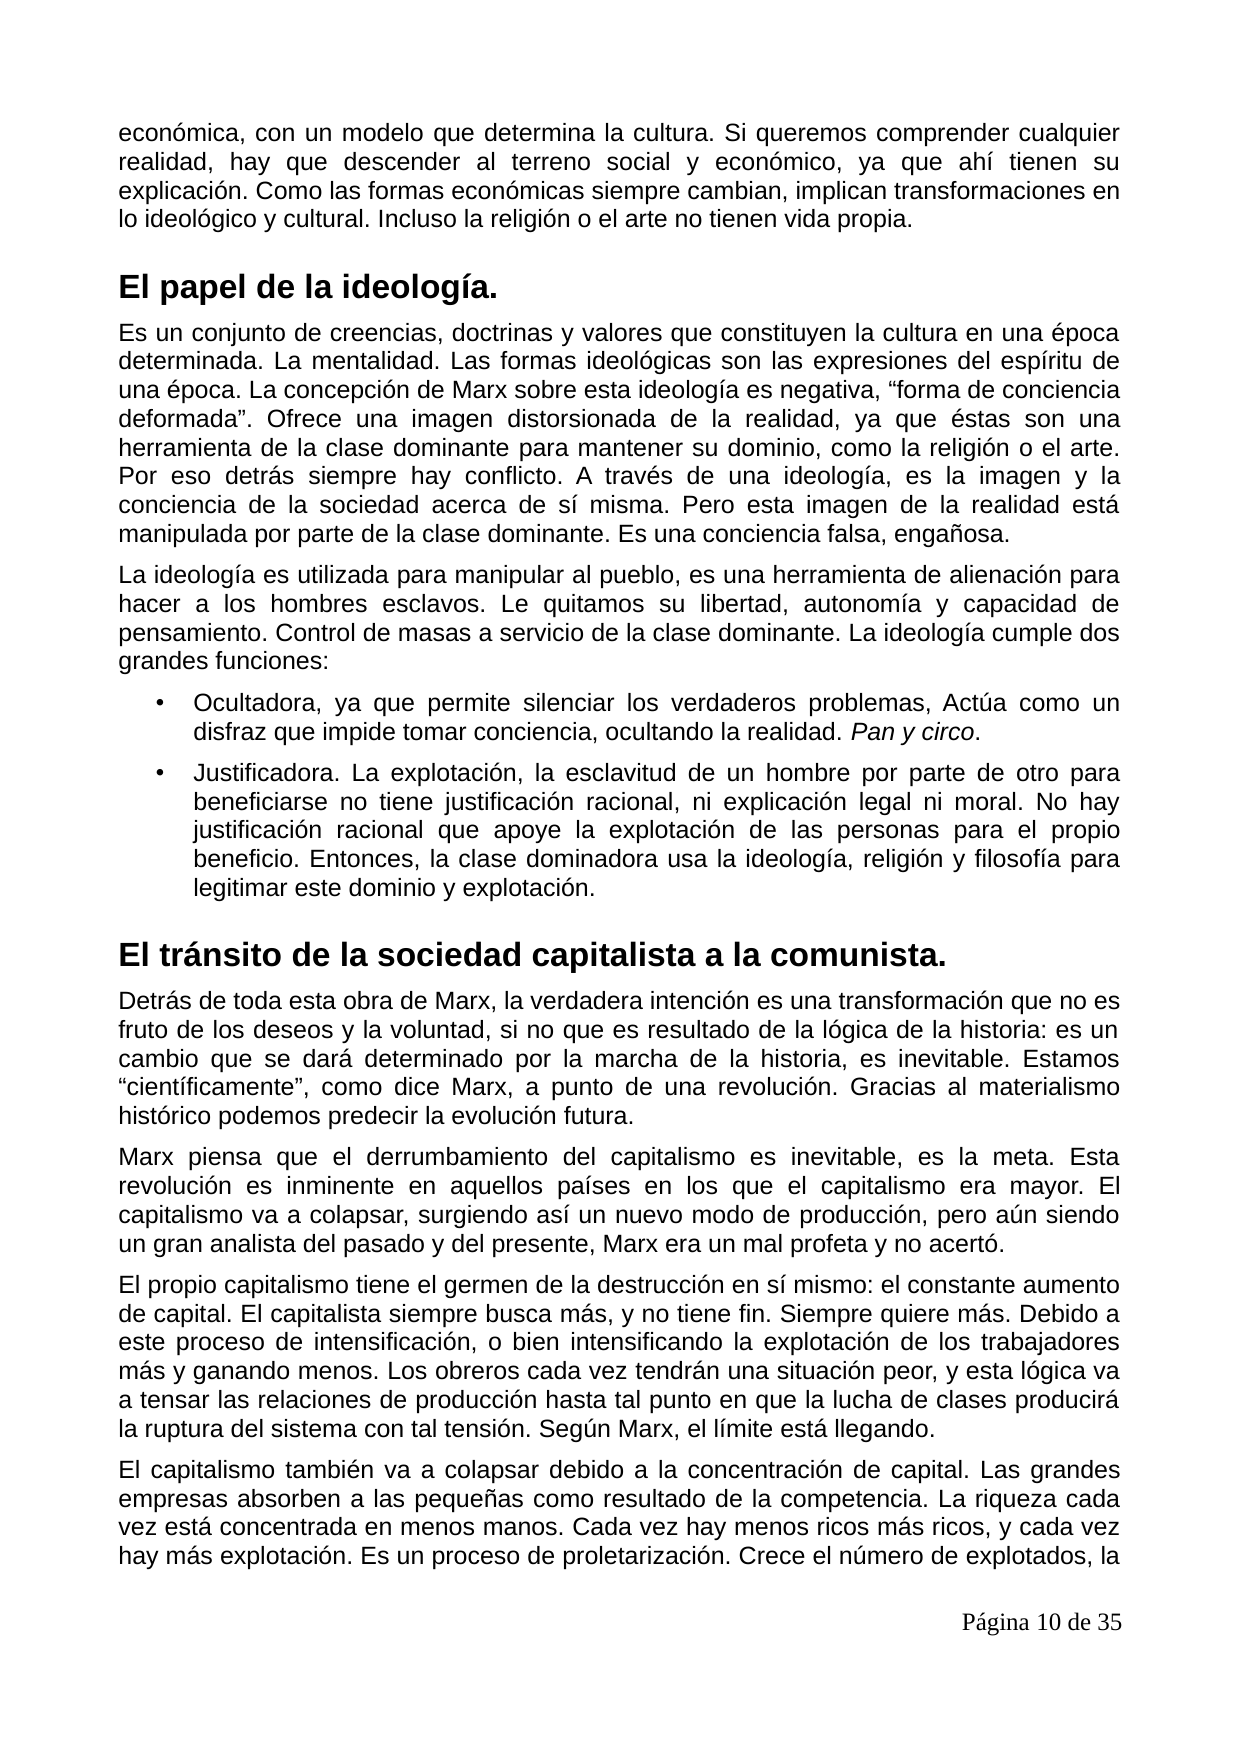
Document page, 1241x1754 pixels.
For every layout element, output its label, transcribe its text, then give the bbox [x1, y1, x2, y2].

text económica, con un modelo que determina la cultura. Si queremos comprender cualquier realidad, hay que descender al terreno social y económico, ya que ahí tienen su explicación. Como las formas económicas siempre cambian, implican transformaciones en lo ideológico y cultural. Incluso la religión o el arte no tienen vida propia. [118, 118, 1122, 233]
subtitle El papel de la ideología. [118, 266, 1122, 305]
list Ocultadora, ya que permite silenciar los verdaderos problemas, Actúa como un disfraz que impide tomar conciencia, ocultando la realidad. Pan y circo. [156, 688, 1122, 745]
text Es un conjunto de creencias, doctrinas y valores que constituyen la cultura en una época determinada. La mentalidad. Las formas ideológicas son las expresiones del espíritu de una época. La concepción de Marx sobre esta ideología es negativa, “forma de conciencia deformada”. Ofrece una imagen distorsionada de la realidad, ya que éstas son una herramienta de la clase dominante para mantener su dominio, como la religión o el arte. Por eso detrás siempre hay conflicto. A través de una ideología, es la imagen y la conciencia de la sociedad acerca de sí misma. Pero esta imagen de la realidad está manipulada por parte de la clase dominante. Es una conciencia falsa, engañosa. [118, 318, 1122, 548]
text Detrás de toda esta obra de Marx, la verdadera intención es una transformación que no es fruto de los deseos y la voluntad, si no que es resultado de la lógica de la historia: es un cambio que se dará determinado por la marcha de la historia, es inevitable. Estamos “científicamente”, como dice Marx, a punto de una revolución. Gracias al materialismo histórico podemos predecir la evolución futura. [118, 986, 1122, 1130]
text La ideología es utilizada para manipular al pueblo, es una herramienta de alienación para hacer a los hombres esclavos. Le quitamos su libertad, autonomía y capacidad de pensamiento. Control de masas a servicio de la clase dominante. La ideología cumple dos grandes funciones: [118, 560, 1122, 675]
list Justificadora. La explotación, la esclavitud de un hombre por parte de otro para beneficiarse no tiene justificación racional, ni explicación legal ni moral. No hay justificación racional que apoye la explotación de las personas para el propio beneficio. Entonces, la clase dominadora usa la ideología, religión y filosofía para legitimar este dominio y explotación. [156, 758, 1122, 902]
text El capitalismo también va a colapsar debido a la concentración de capital. Las grandes empresas absorben a las pequeñas como resultado de la competencia. La riqueza cada vez está concentrada en menos manos. Cada vez hay menos ricos más ricos, y cada vez hay más explotación. Es un proceso de proletarización. Crece el número de explotados, la [118, 1455, 1122, 1570]
text El propio capitalismo tiene el germen de la destrucción en sí mismo: el constante aumento de capital. El capitalista siempre busca más, y no tiene fin. Siempre quiere más. Debido a este proceso de intensificación, o bien intensificando la explotación de los trabajadores más y ganando menos. Los obreros cada vez tendrán una situación peor, y esta lógica va a tensar las relaciones de producción hasta tal punto en que la lucha de clases producirá la ruptura del sistema con tal tensión. Según Marx, el límite está llegando. [118, 1270, 1122, 1442]
text Marx piensa que el derrumbamiento del capitalismo es inevitable, es la meta. Esta revolución es inminente en aquellos países en los que el capitalismo era mayor. El capitalismo va a colapsar, surgiendo así un nuevo modo de producción, pero aún siendo un gran analista del pasado y del presente, Marx era un mal profeta y no acertó. [118, 1142, 1122, 1257]
subtitle El tránsito de la sociedad capitalista a la comunista. [118, 935, 1122, 973]
